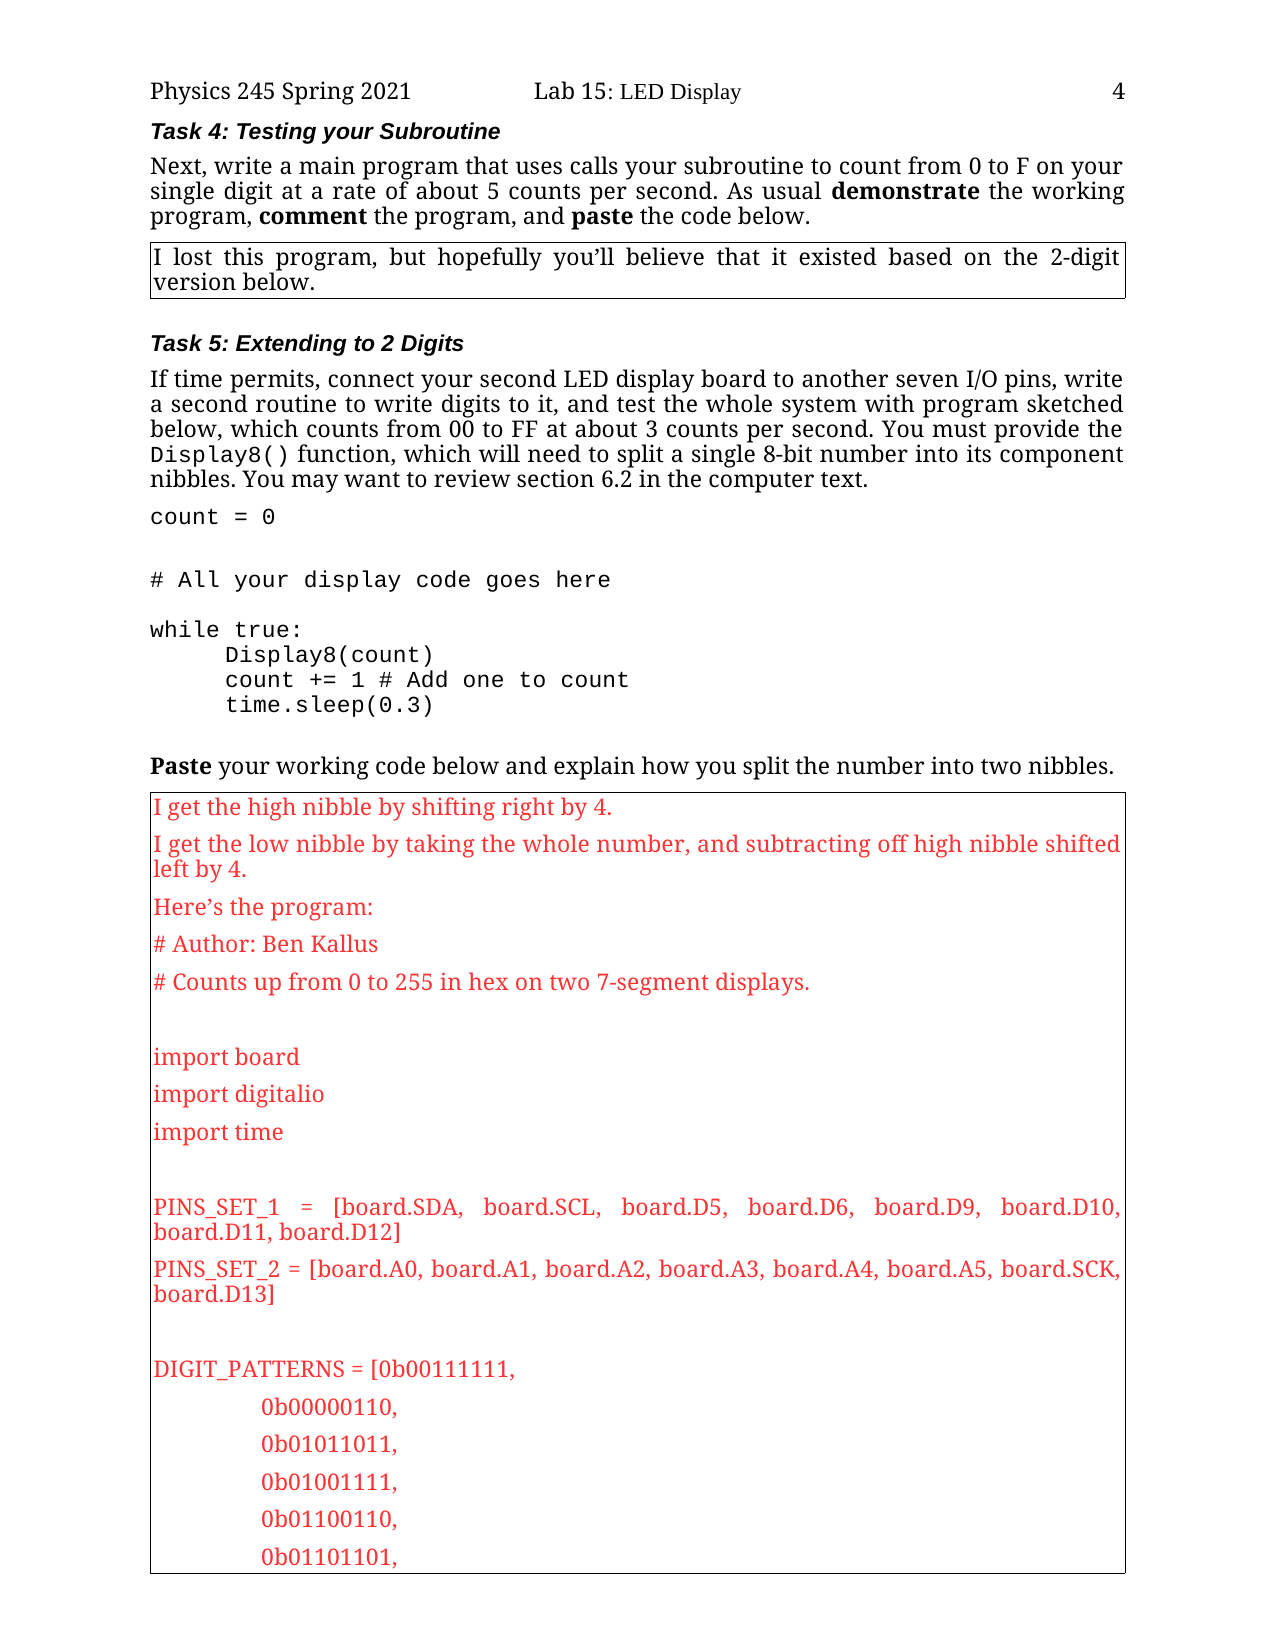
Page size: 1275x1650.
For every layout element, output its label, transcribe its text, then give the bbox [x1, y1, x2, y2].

text I get the high nibble by shifting right by 4. [151, 793, 1125, 820]
text # All your display code goes here while true: Display8(count) count += 1 # Add one to count time.sleep(0.3) [150, 567, 1125, 742]
text 0b01011011, [151, 1429, 1125, 1458]
text DIGIT_PATTERNS = [0b00111111, [151, 1354, 1125, 1383]
text count = 0 [150, 504, 1125, 554]
text 0b01100110, [151, 1504, 1125, 1533]
text import board [151, 1042, 1125, 1070]
text I get the low nibble by taking the whole number, and subtracting off high nibble shifted left by 4. [151, 829, 1125, 883]
text 0b01001111, [151, 1467, 1125, 1495]
text PINS_SET_2 = [board.A0, board.A1, board.A2, board.A3, board.A4, board.A5, board.SCK, board.D13] [151, 1254, 1125, 1308]
text I lost this program, but hopefully you’ll believe that it existed based on the 2-digit version below. [151, 243, 1125, 298]
text 0b01101101, [151, 1542, 1125, 1573]
text # Counts up from 0 to 255 in hex on two 7-segment displays. [151, 967, 1125, 995]
text Next, write a main program that uses calls your subroutine to count from 0 to F on your single digit at a rate of about 5 counts per second. As usual demonstrate the working program, comment the program, and paste the code below. [150, 154, 1125, 229]
subtitle Task 4: Testing your Subroutine [150, 119, 1125, 144]
text 0b00000110, [151, 1392, 1125, 1420]
subtitle Task 5: Extending to 2 Digits [150, 332, 1125, 357]
text import digitalio [151, 1079, 1125, 1108]
text If time permits, connect your second LED display board to another seven I/O pins, write a second routine to write digits to it, and test the whole system with program sketched below, which counts from 00 to FF at about 3 counts per second. You must provide the Display8() function, which will need to split a single 8-bit number into its component nibbles. You may want to review section 6.2 in the computer text. [150, 367, 1125, 492]
text import time [151, 1117, 1125, 1145]
text PINS_SET_1 = [board.SDA, board.SCL, board.D5, board.D6, board.D9, board.D10, board.D11, board.D12] [151, 1192, 1125, 1245]
text Paste your working code below and explain how you split the number into two nibbles. [150, 754, 1125, 779]
text # Author: Ben Kallus [151, 929, 1125, 958]
text Here’s the program: [151, 892, 1125, 920]
